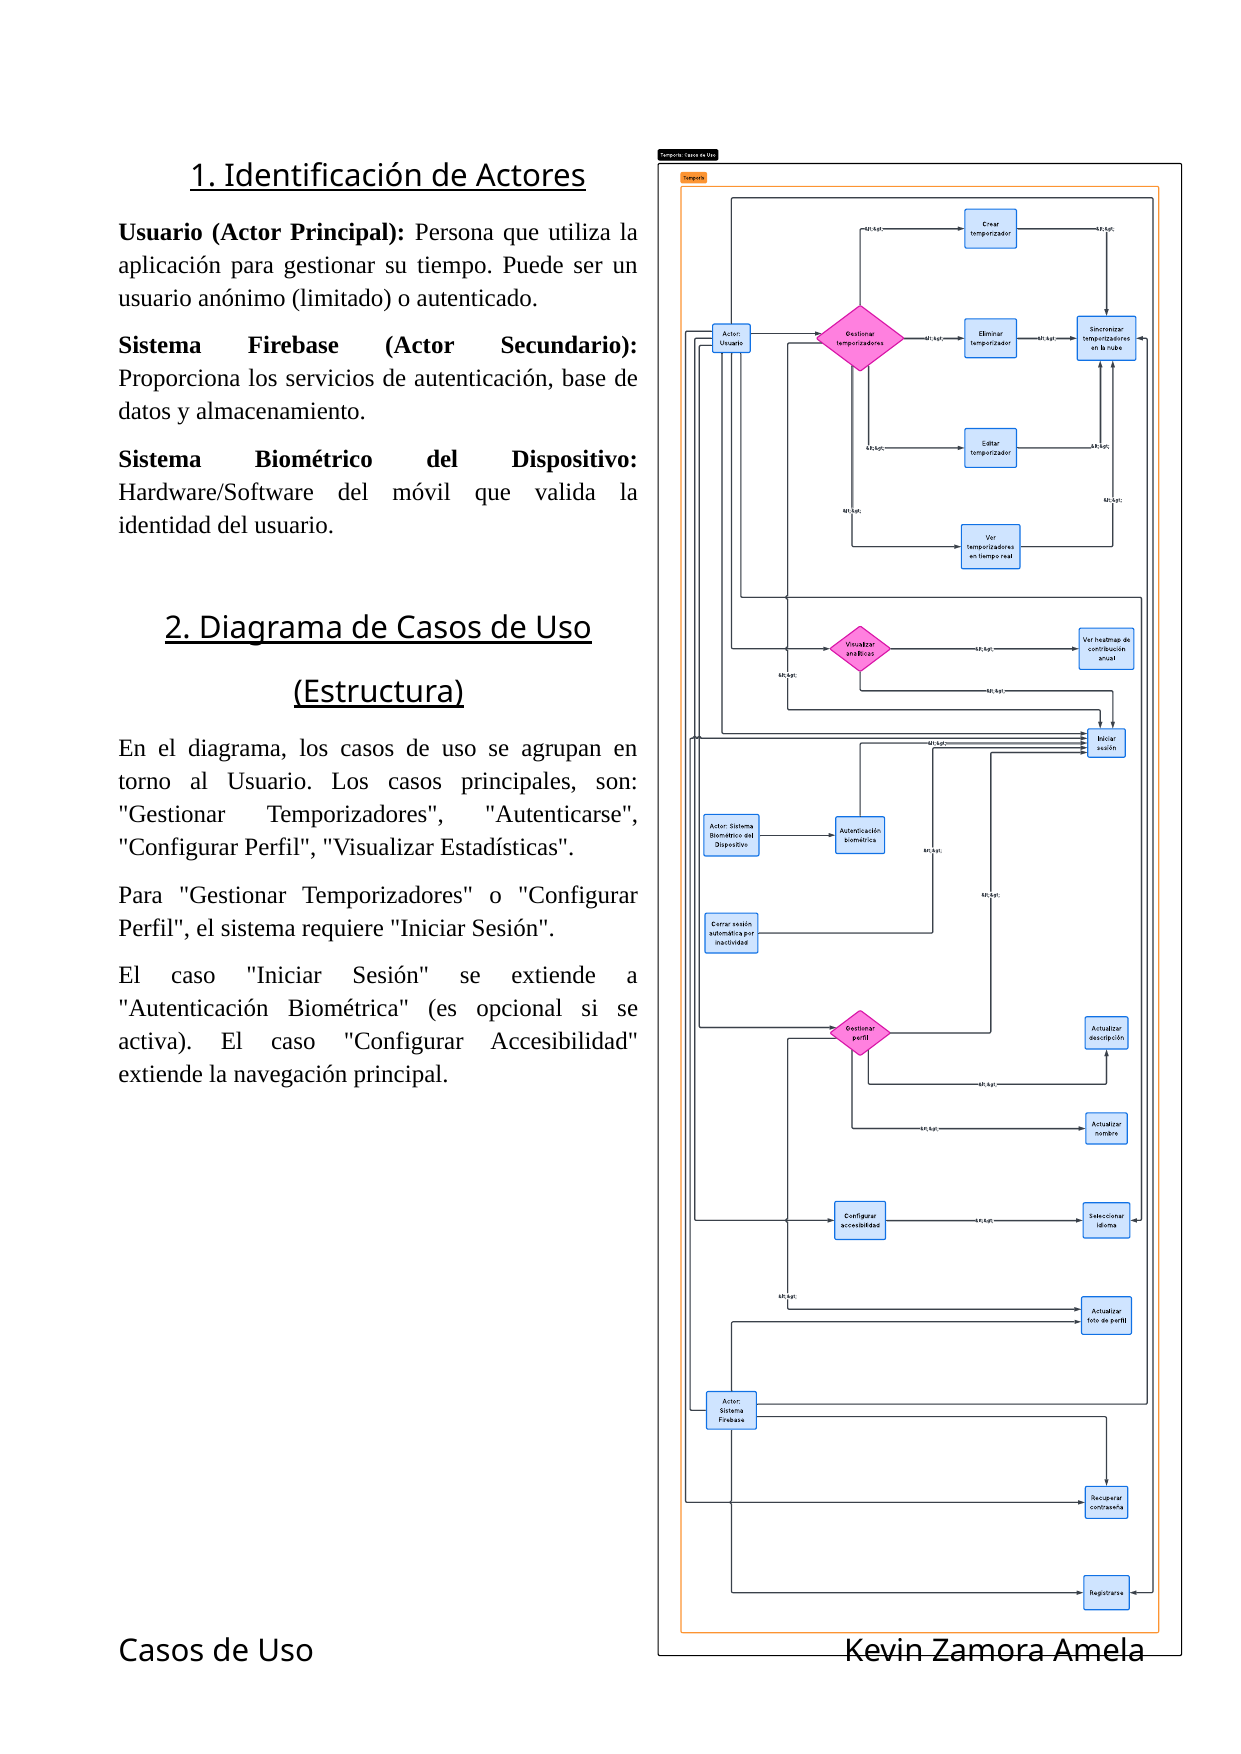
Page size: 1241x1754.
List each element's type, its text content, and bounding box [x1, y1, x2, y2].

text El caso "Iniciar Sesión" se extiende a "Autenticación Biométrica" (es opcional si se activa). El caso "Configurar Accesibilidad" extiende la navegación principal. [118, 960, 638, 1088]
text Usuario (Actor Principal): Persona que utiliza la aplicación para gestionar su tiempo. Puede ser un usuario anónimo (limitado) o autenticado. [118, 217, 638, 312]
text En el diagrama, los casos de uso se agrupan en torno al Usuario. Los casos principales, son: "Gestionar Temporizadores", "Autenticarse", "Configurar Perfil", "Visualizar Estadísticas". [118, 733, 638, 861]
text 1. Identificación de Actores [118, 153, 1170, 196]
text 2. Diagrama de Casos de Uso (Estructura) [118, 605, 638, 712]
text Sistema Biométrico del Dispositivo: Hardware/Software del móvil que valida la identidad del usuario. [118, 444, 638, 539]
text Para "Gestionar Temporizadores" o "Configurar Perfil", el sistema requiere "Iniciar Sesión". [118, 880, 638, 941]
text Sistema Firebase (Actor Secundario): Proporciona los servicios de autenticación, base de datos y almacenamiento. [118, 330, 638, 425]
